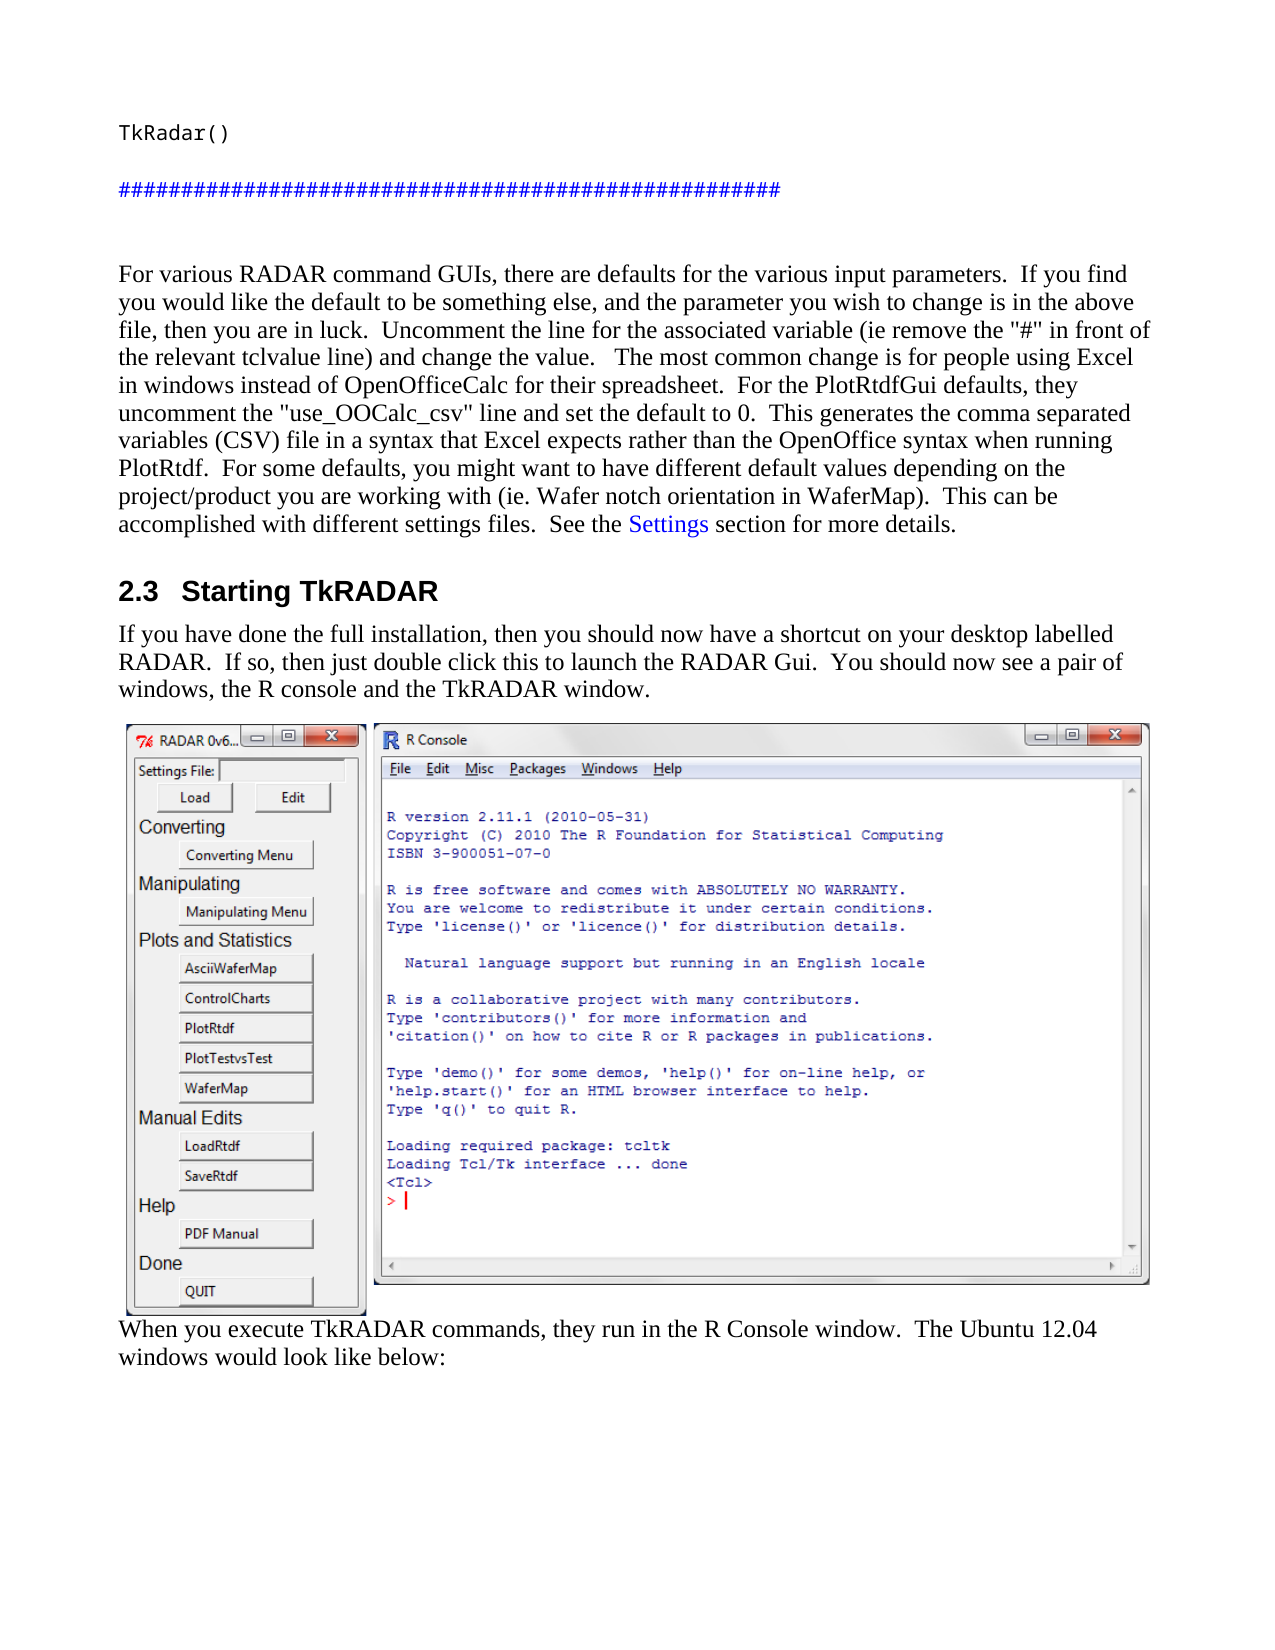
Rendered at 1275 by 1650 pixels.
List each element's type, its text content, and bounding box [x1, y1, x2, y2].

text For various RADAR command GUIs, there are defaults for the various input parameters. If you find you would like the default to be something else, and the parameter you wish to change is in the above file, then you are in luck. Uncomment the line for the associated variable (ie remove the "#" in front of the relevant tclvalue line) and change the value. The most common change is for people using Excel in windows instead of OpenOfficeCalc for their spreadsheet. For the PlotRtdfGui defaults, they uncomment the "use_OOCalc_csv" line and set the default to 0. This generates the comma separated variables (CSV) file in a syntax that Excel expects rather than the OpenOffice syntax when running PlotRtdf. For some defaults, you might want to have different default values depending on the project/product you are working with (ie. Wafer notch orientation in WaferMap). This can be accomplished with different settings files. See the Settings section for more details. [118, 260, 1157, 537]
picture [126, 724, 367, 1316]
text TkRadar() [118, 118, 1157, 147]
text If you have done the full installation, then you should now have a shortcut on your desktop labelled RADAR. If so, then just double click this to launch the RADAR Gui. You should now see a pair of windows, the R console and the TkRADAR window. [118, 620, 1157, 703]
subtitle Starting TkRADAR [118, 575, 1157, 607]
text When you execute TkRADAR commands, they run in the R Console window. The Ubuntu 12.04 windows would look like below: [118, 756, 1157, 1371]
text ##################################################### [118, 175, 1157, 203]
picture [373, 723, 1150, 1285]
